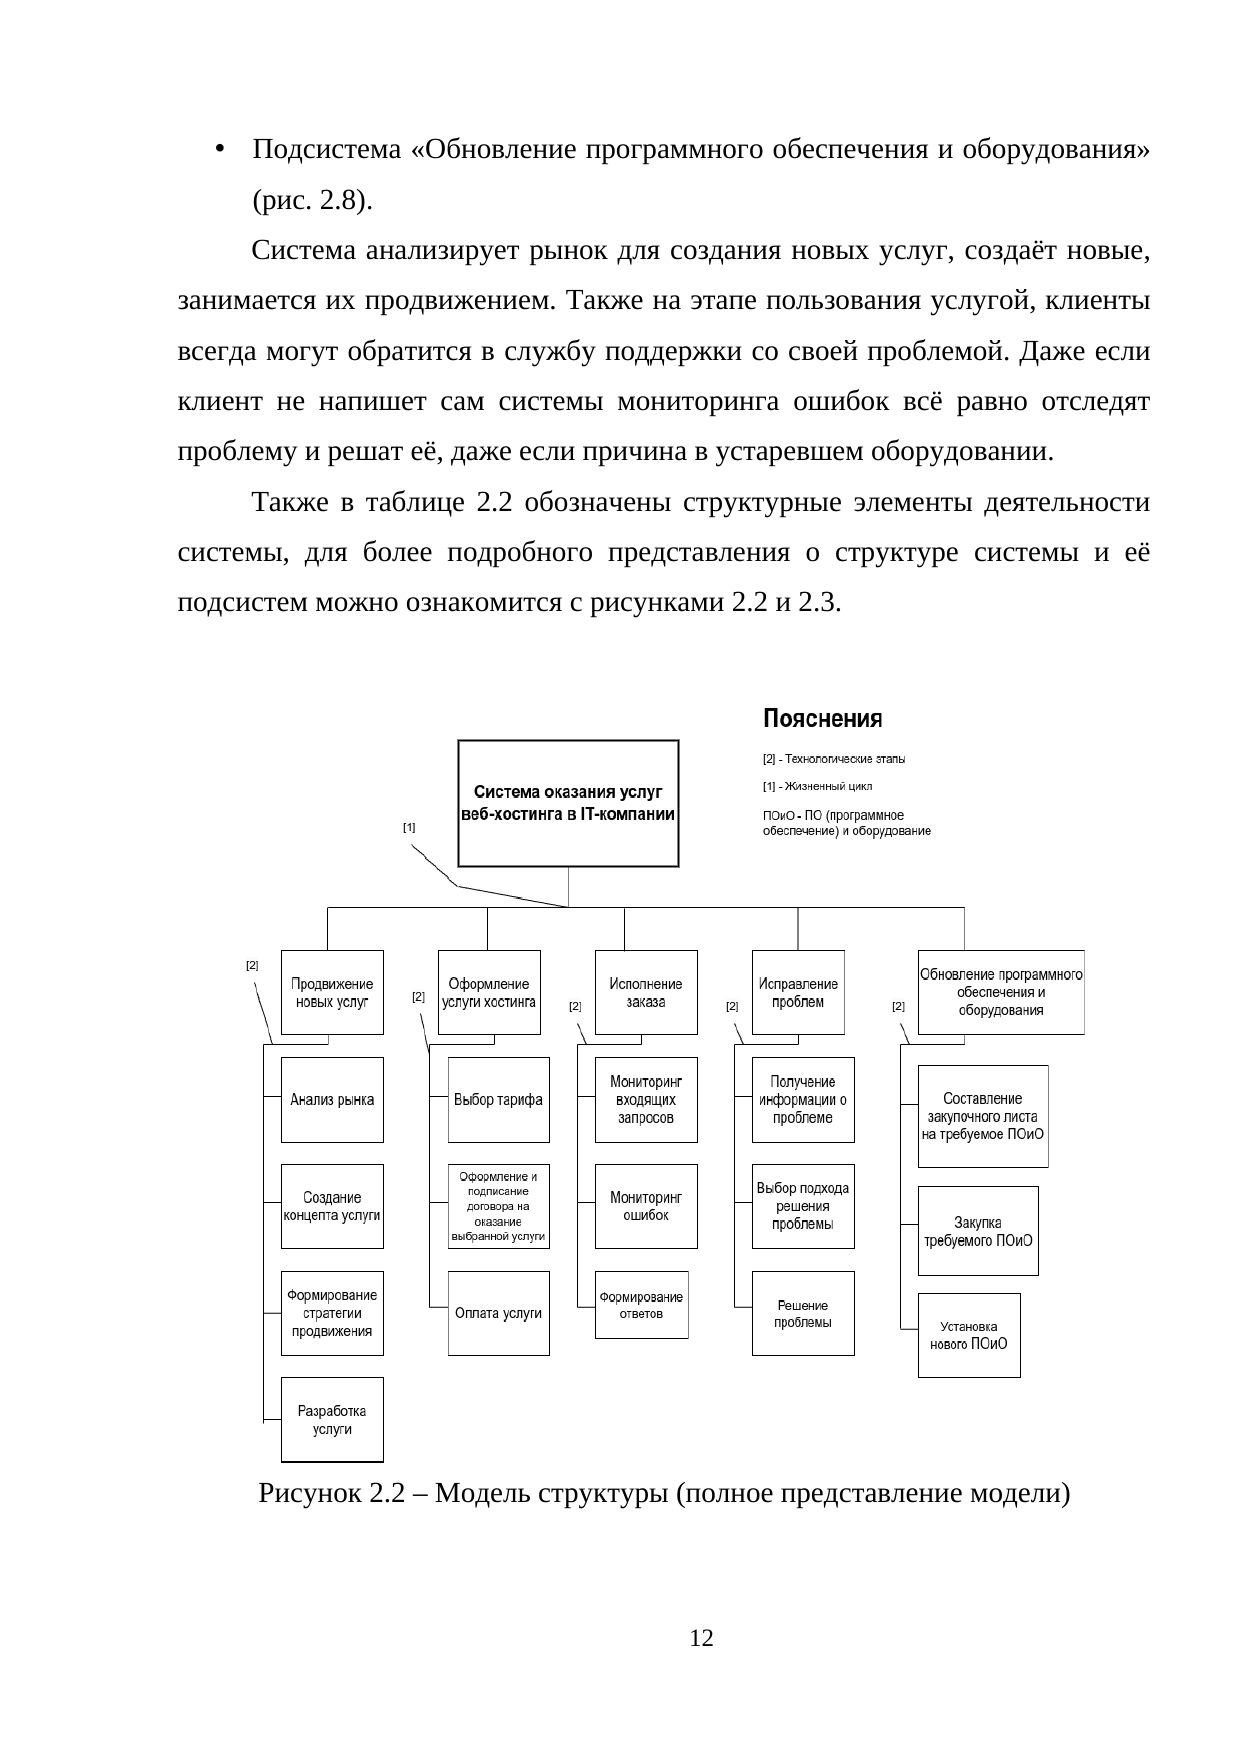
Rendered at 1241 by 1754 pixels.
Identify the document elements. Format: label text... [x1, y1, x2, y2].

text Также в таблице 2.2 обозначены структурные элементы деятельности системы, для более подробного представления о структуре системы и её подсистем можно ознакомится с рисунками 2.2 и 2.3. [177, 484, 1152, 618]
picture [244, 697, 1085, 1463]
text Система анализирует рынок для создания новых услуг, создаёт новые, занимается их продвижением. Также на этапе пользования услугой, клиенты всегда могут обратится в службу поддержки со своей проблемой. Даже если клиент не напишет сам системы мониторинга ошибок всё равно отследят проблему и решат её, даже если причина в устаревшем оборудовании. [177, 232, 1152, 467]
list Подсистема «Обновление программного обеспечения и оборудования» (рис. 2.8). [215, 131, 1152, 215]
text Рисунок 2.2 – Модель структуры (полное представление модели) [217, 697, 1112, 1508]
